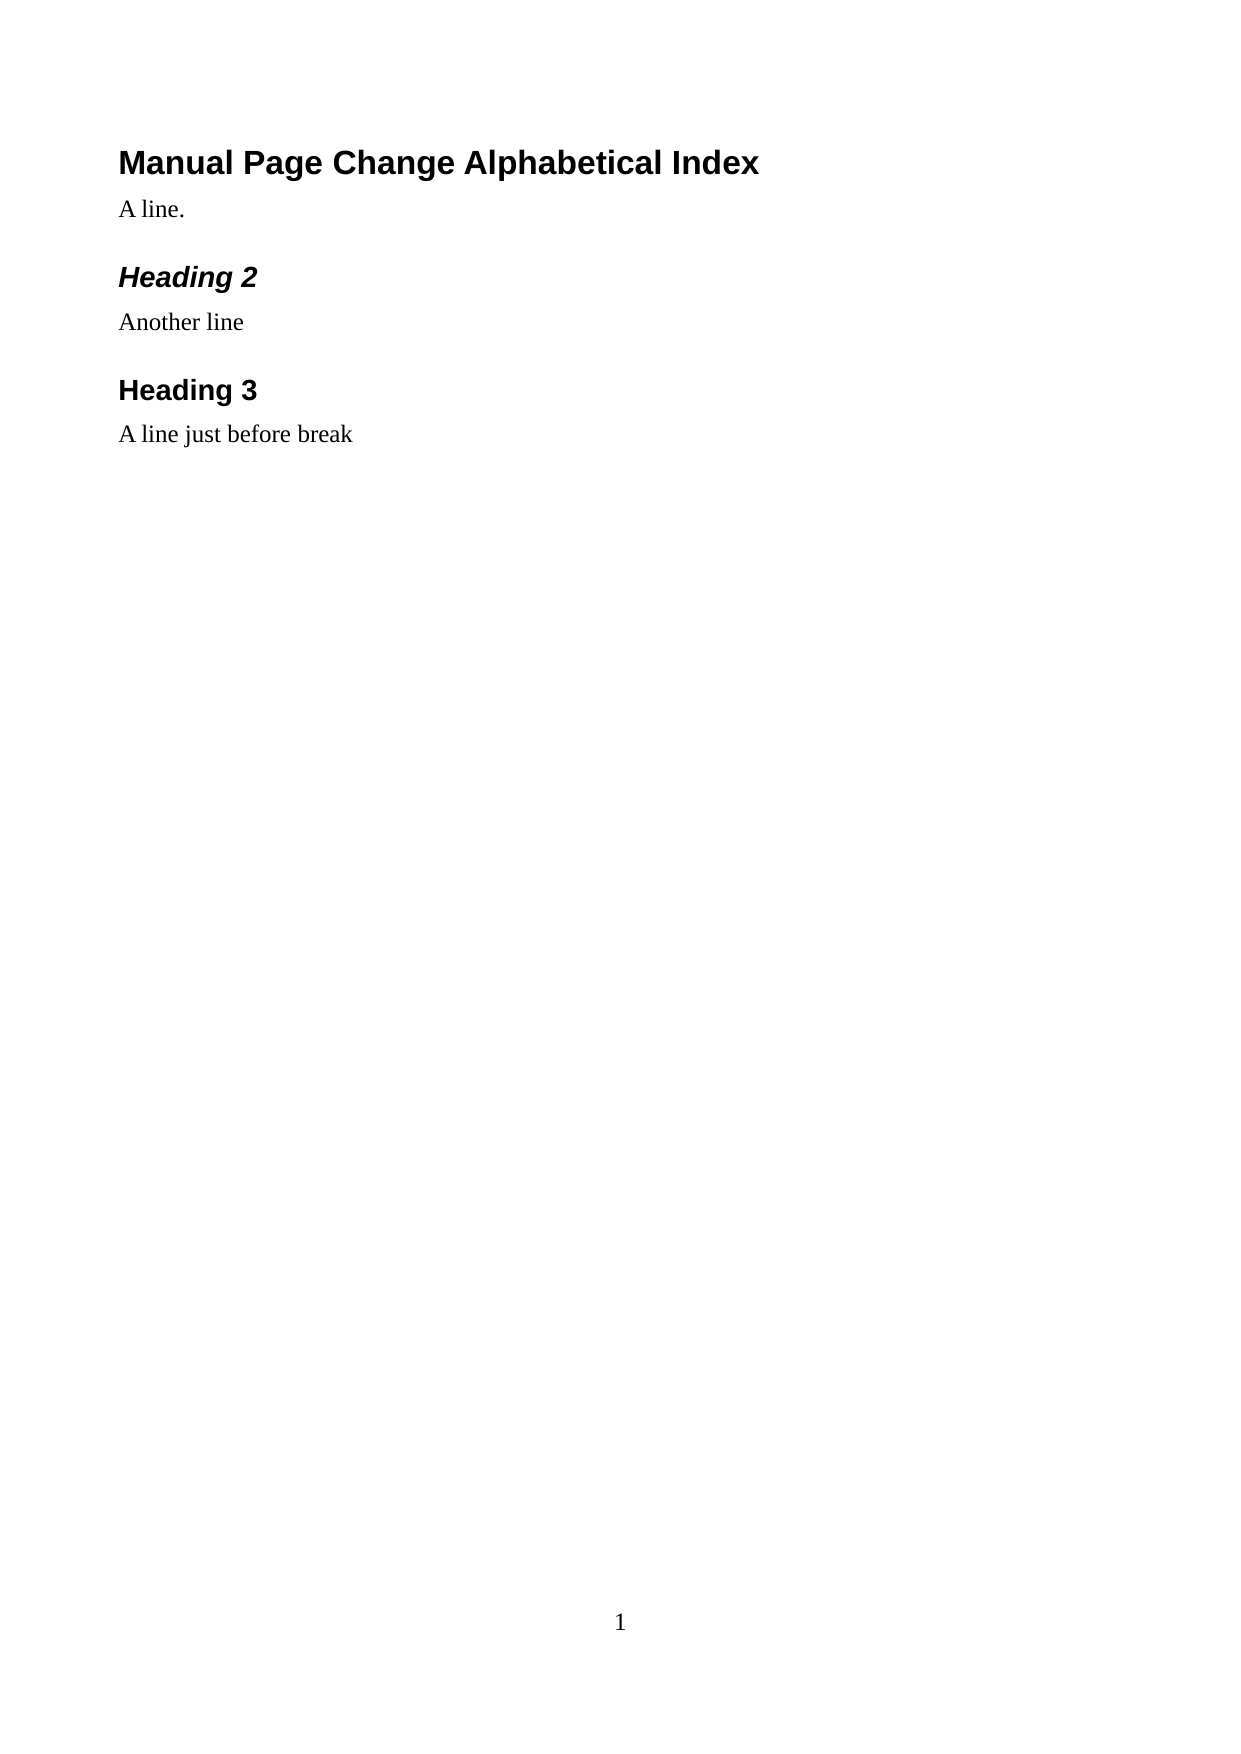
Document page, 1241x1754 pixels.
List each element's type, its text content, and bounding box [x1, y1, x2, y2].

subtitle Heading 3 [118, 373, 1122, 406]
subtitle Manual Page Change Alphabetical Index [118, 143, 1122, 182]
text A line just before break [118, 419, 1122, 448]
text Another line [118, 307, 1122, 335]
subtitle Heading 2 [118, 261, 1122, 294]
text A line. [118, 194, 1122, 223]
